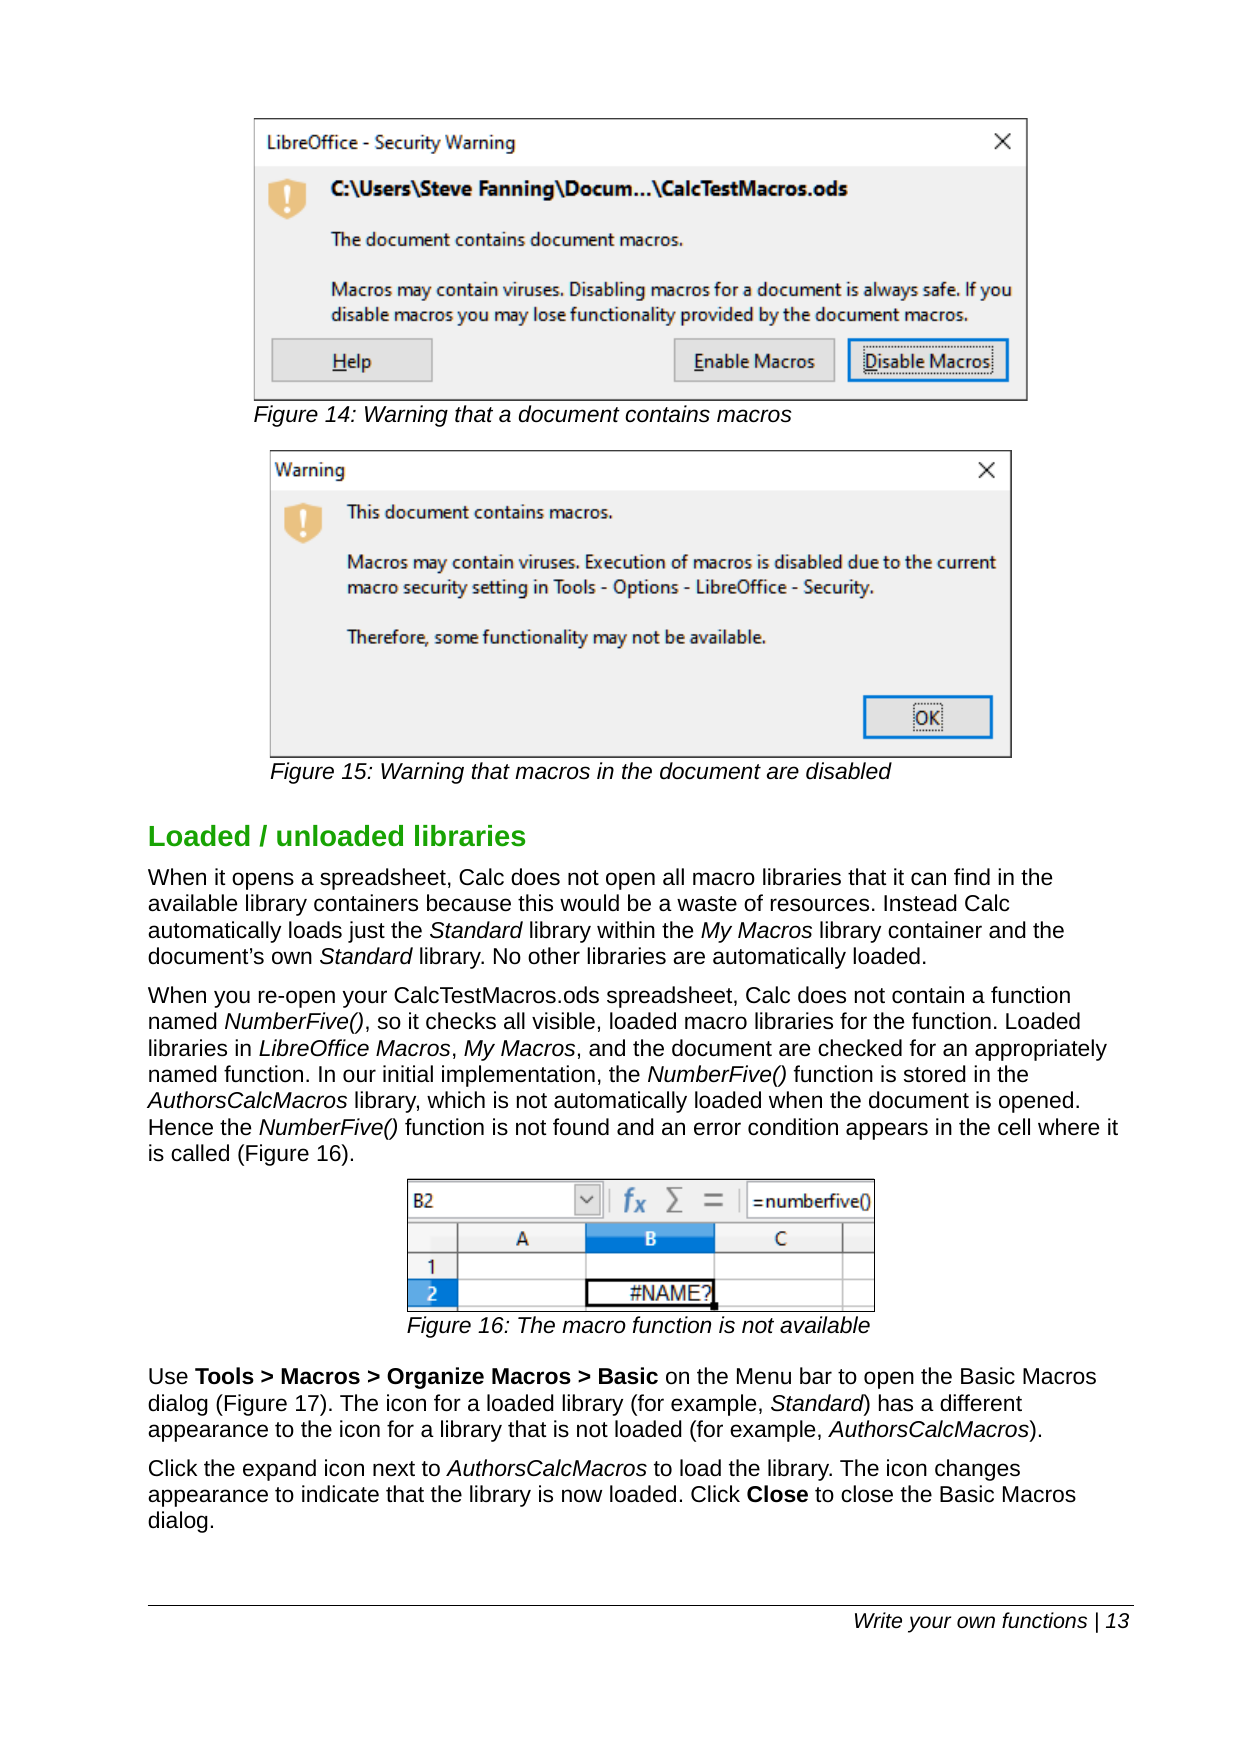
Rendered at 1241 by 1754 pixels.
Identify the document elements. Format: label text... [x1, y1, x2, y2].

text Use Tools > Macros > Organize Macros > Basic on the Menu bar to open the Basic Macros dialog (Figure 17). The icon for a loaded library (for example, Standard) has a different appearance to the icon for a library that is not loaded (for example, AuthorsCalcMacros). [148, 1363, 1134, 1442]
text Figure 16: The macro function is not available [407, 1312, 875, 1338]
picture [253, 118, 1028, 401]
subtitle Loaded / unloaded libraries [148, 818, 1134, 852]
text Figure 14: Warning that a document contains macros [253, 401, 1028, 427]
text When you re-open your CalcTestMacros.ods spreadsheet, Calc does not contain a function named NumberFive(), so it checks all visible, loaded macro libraries for the function. Loaded libraries in LibreOffice Macros, My Macros, and the document are checked for an appropriately named function. In our initial implementation, the NumberFive() function is stored in the AuthorsCalcMacros library, which is not automatically loaded when the document is opened. Hence the NumberFive() function is not found and an error condition appears in the cell where it is called (Figure 16). [148, 982, 1134, 1166]
picture [408, 1180, 874, 1311]
text Figure 15: Warning that macros in the document are disabled [270, 758, 1012, 784]
picture [269, 450, 1012, 758]
text Click the expand icon next to AuthorsCalcMacros to load the library. The icon changes appearance to indicate that the library is now loaded. Click Close to close the Basic Macros dialog. [148, 1455, 1134, 1534]
text When it opens a spreadsheet, Calc does not open all macro libraries that it can find in the available library containers because this would be a waste of resources. Instead Calc automatically loads just the Standard library within the My Macros library container and the document’s own Standard library. No other libraries are automatically loaded. [148, 864, 1134, 969]
